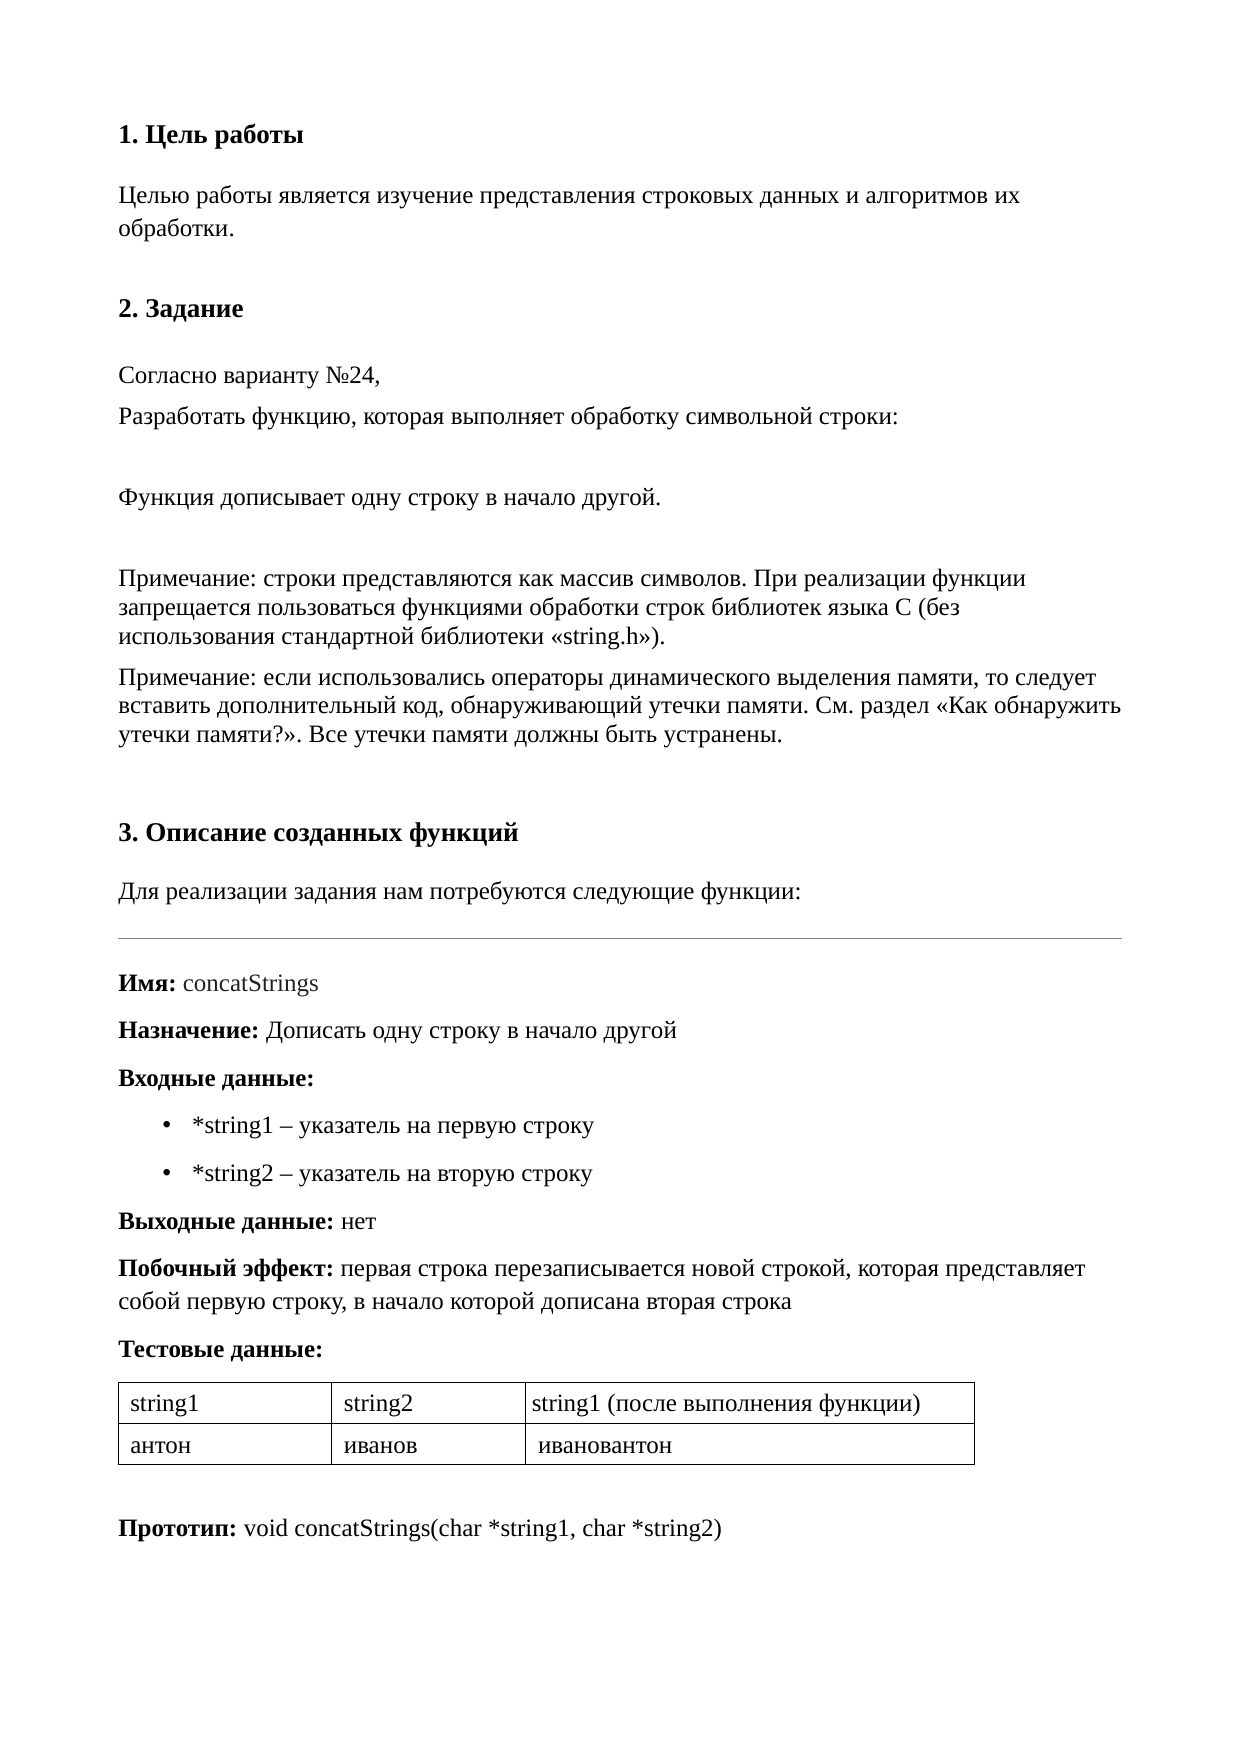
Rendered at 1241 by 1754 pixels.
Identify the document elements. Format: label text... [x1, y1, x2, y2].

list *string2 – указатель на вторую строку [162, 1158, 1122, 1187]
table_cell антон [119, 1424, 331, 1464]
text Для реализации задания нам потребуются следующие функции: [118, 876, 1122, 905]
table_cell иванов [332, 1424, 525, 1464]
text Разработать функцию, которая выполняет обработку символьной строки: [118, 401, 1122, 430]
text Побочный эффект: первая строка перезаписывается новой строкой, которая представляет собой первую строку, в начало которой дописана вторая строка [118, 1253, 1122, 1315]
text Имя: concatStrings [118, 968, 1122, 997]
text Согласно варианту №24, [118, 360, 1122, 389]
table_cell ивановантон [526, 1424, 974, 1464]
table_header string1 [119, 1383, 331, 1423]
text Выходные данные: нет [118, 1206, 1122, 1234]
text Назначение: Дописать одну строку в начало другой [118, 1015, 1122, 1044]
text Примечание: строки представляются как массив символов. При реализации функции запрещается пользоваться функциями обработки строк библиотек языка C (без использования стандартной библиотеки «string.h»). [118, 563, 1122, 650]
list *string1 – указатель на первую строку [162, 1111, 1122, 1139]
text 1. Цель работы [118, 118, 1122, 149]
text Целью работы является изучение представления строковых данных и алгоритмов их обработки. [118, 180, 1122, 242]
text Тестовые данные: [118, 1334, 1122, 1363]
text Входные данные: [118, 1063, 1122, 1092]
text 2. Задание [118, 292, 1122, 323]
text Прототип: void concatStrings(char *string1, char *string2) [118, 1513, 1122, 1542]
text 3. Описание созданных функций [118, 816, 1122, 847]
table_header string1 (после выполнения функции) [526, 1383, 974, 1423]
text Функция дописывает одну строку в начало другой. [118, 482, 1122, 511]
table_header string2 [332, 1383, 525, 1423]
text Примечание: если использовались операторы динамического выделения памяти, то следует вставить дополнительный код, обнаруживающий утечки памяти. См. раздел «Как обнаружить утечки памяти?». Все утечки памяти должны быть устранены. [118, 662, 1122, 748]
